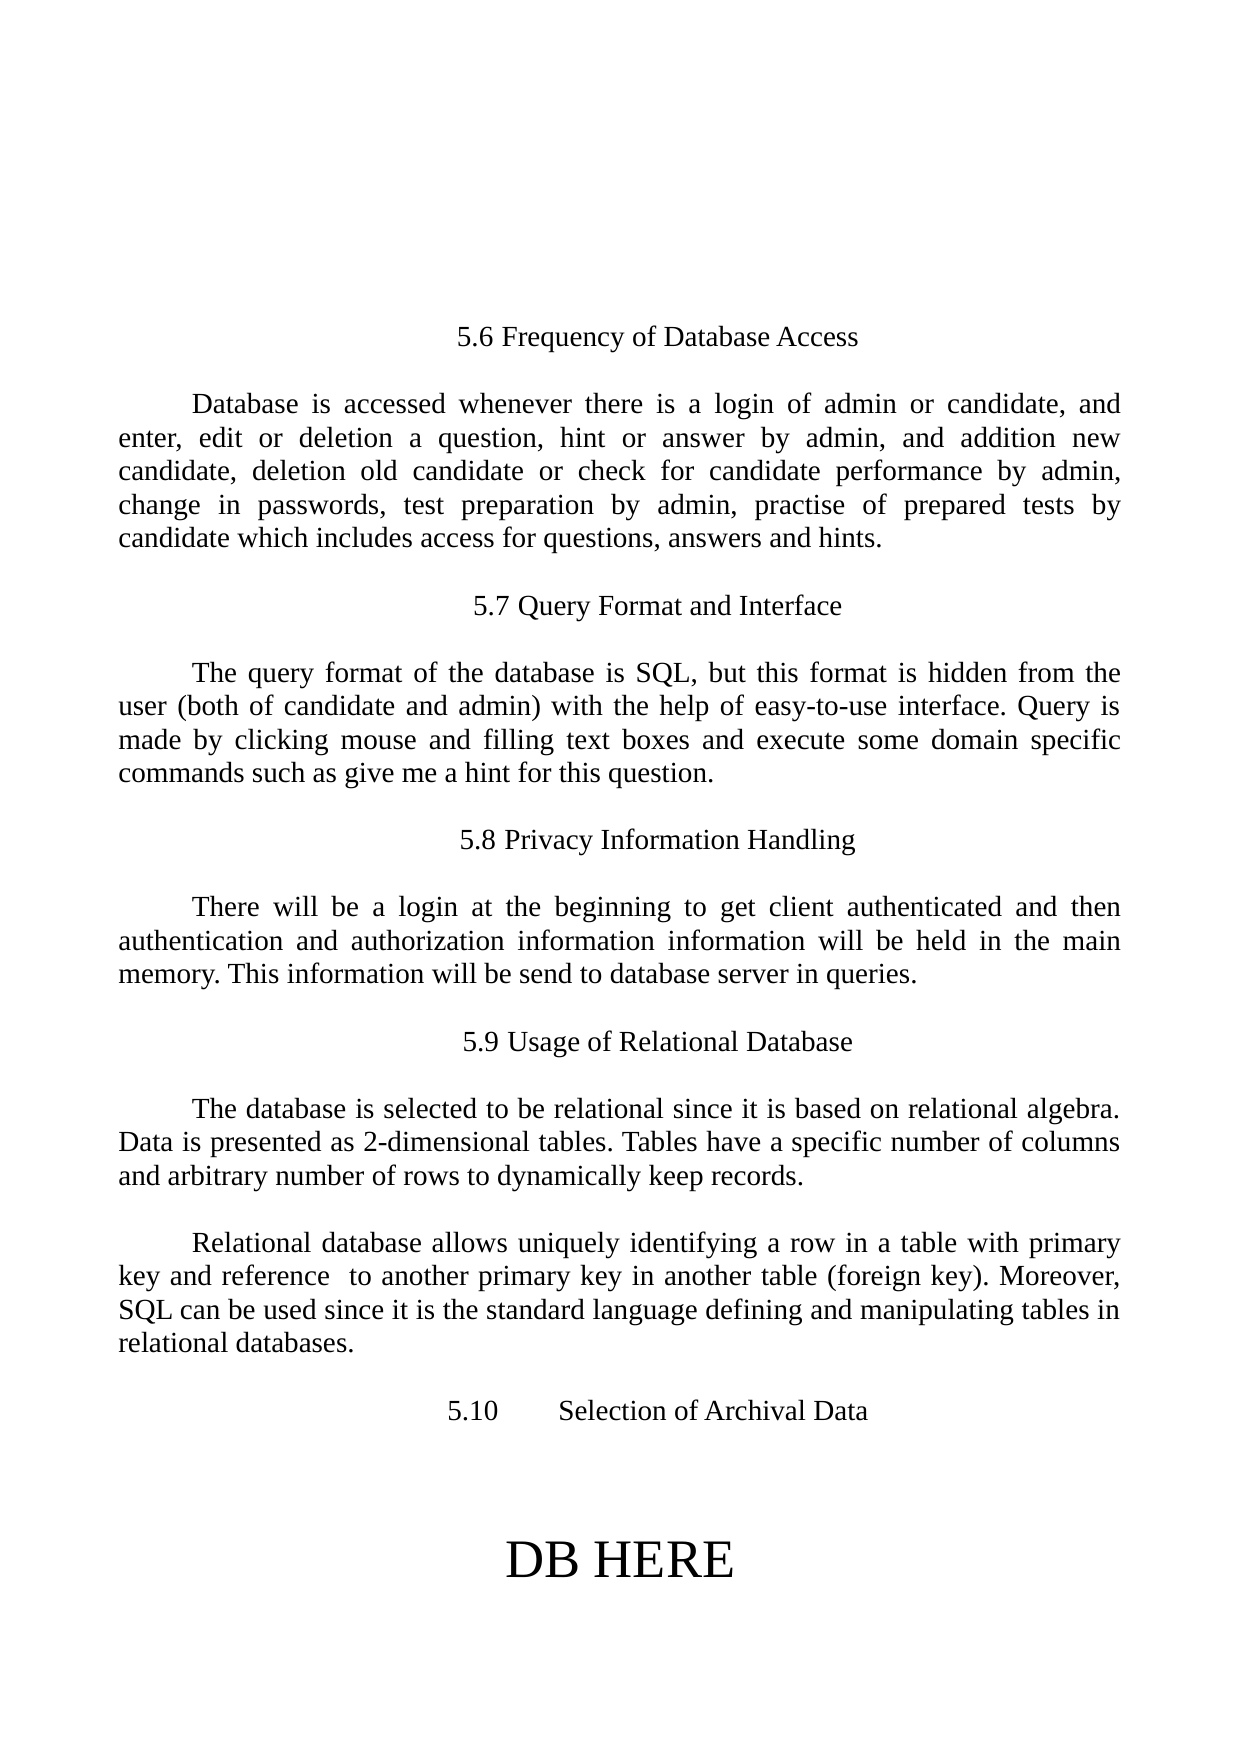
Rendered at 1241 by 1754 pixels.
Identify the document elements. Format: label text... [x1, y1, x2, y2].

text DB HERE [118, 1527, 1122, 1589]
list Frequency of Database Access [193, 319, 1122, 353]
text There will be a login at the beginning to get client authenticated and then authentication and authorization information information will be held in the main memory. This information will be send to database server in queries. [118, 889, 1122, 990]
list Privacy Information Handling [193, 822, 1122, 856]
list Selection of Archival Data [193, 1393, 1122, 1426]
text The query format of the database is SQL, but this format is hidden from the user (both of candidate and admin) with the help of easy-to-use interface. Query is made by clicking mouse and filling text boxes and execute some domain specific commands such as give me a hint for this question. [118, 655, 1122, 789]
text The database is selected to be relational since it is based on relational algebra. Data is presented as 2-dimensional tables. Tables have a specific number of columns and arbitrary number of rows to dynamically keep records. [118, 1091, 1122, 1191]
list Usage of Relational Database [193, 1024, 1122, 1057]
text Database is accessed whenever there is a login of admin or candidate, and enter, edit or deletion a question, hint or answer by admin, and addition new candidate, deletion old candidate or check for candidate performance by admin, change in passwords, test preparation by admin, practise of prepared tests by candidate which includes access for questions, answers and hints. [118, 386, 1122, 554]
text Relational database allows uniquely identifying a row in a table with primary key and reference to another primary key in another table (foreign key). Moreover, SQL can be used since it is the standard language defining and manipulating tables in relational databases. [118, 1225, 1122, 1359]
list Query Format and Interface [193, 588, 1122, 621]
